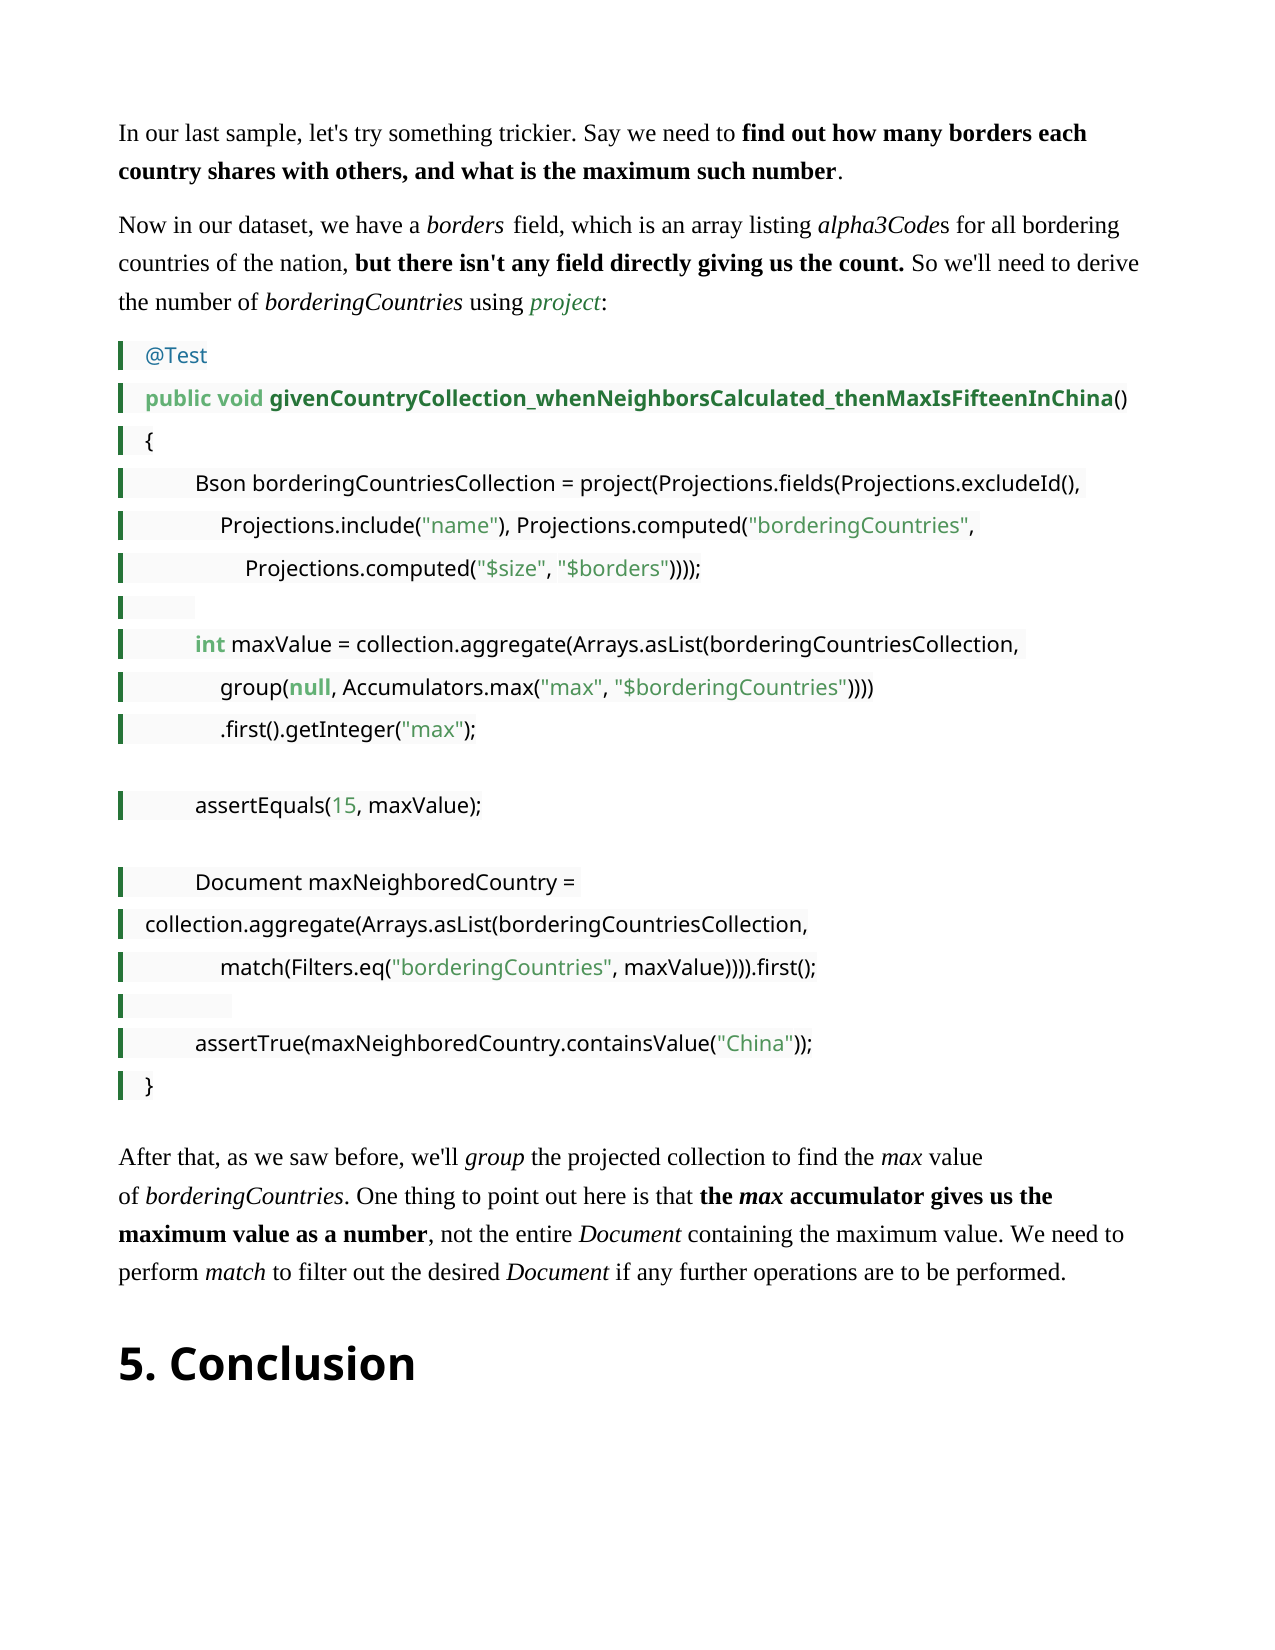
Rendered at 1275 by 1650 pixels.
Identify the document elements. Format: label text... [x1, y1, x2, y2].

text Projections.computed("$size", "$borders")))); [123, 553, 1157, 583]
text Document maxNeighboredCountry = collection.aggregate(Arrays.asList(borderingCountriesCollection, [118, 867, 1157, 939]
text Projections.include("name"), Projections.computed("borderingCountries", [123, 511, 1157, 540]
text After that, as we saw before, we'll group the projected collection to find the max value of borderingCountries. One thing to point out here is that the max accumulator gives us the maximum value as a number, not the entire Document containing the maximum value. We need to perform match to filter out the desired Document if any further operations are to be performed. [118, 1142, 1157, 1286]
text } [123, 1071, 1157, 1100]
text match(Filters.eq("borderingCountries", maxValue)))).first(); [123, 952, 1157, 982]
text Bson borderingCountriesCollection = project(Projections.fields(Projections.excludeId(), [123, 468, 1157, 498]
text In our last sample, let's try something trickier. Say we need to find out how many borders each country shares with others, and what is the maximum such number. [118, 118, 1157, 185]
subtitle 5. Conclusion [118, 1332, 1157, 1394]
text assertTrue(maxNeighboredCountry.containsValue("China")); [123, 1028, 1157, 1058]
text assertEquals(15, maxValue); [123, 791, 1157, 820]
text group(null, Accumulators.max("max", "$borderingCountries")))) [123, 672, 1157, 702]
text .first().getInteger("max"); [123, 714, 1157, 744]
text Now in our dataset, we have a borders field, which is an array listing alpha3Codes for all bordering countries of the nation, but there isn't any field directly giving us the count. So we'll need to derive the number of borderingCountries using project: [118, 210, 1157, 315]
text public void givenCountryCollection_whenNeighborsCalculated_thenMaxIsFifteenInChina() { [118, 383, 1157, 455]
text @Test [123, 341, 1157, 370]
text int maxValue = collection.aggregate(Arrays.asList(borderingCountriesCollection, [123, 629, 1157, 659]
